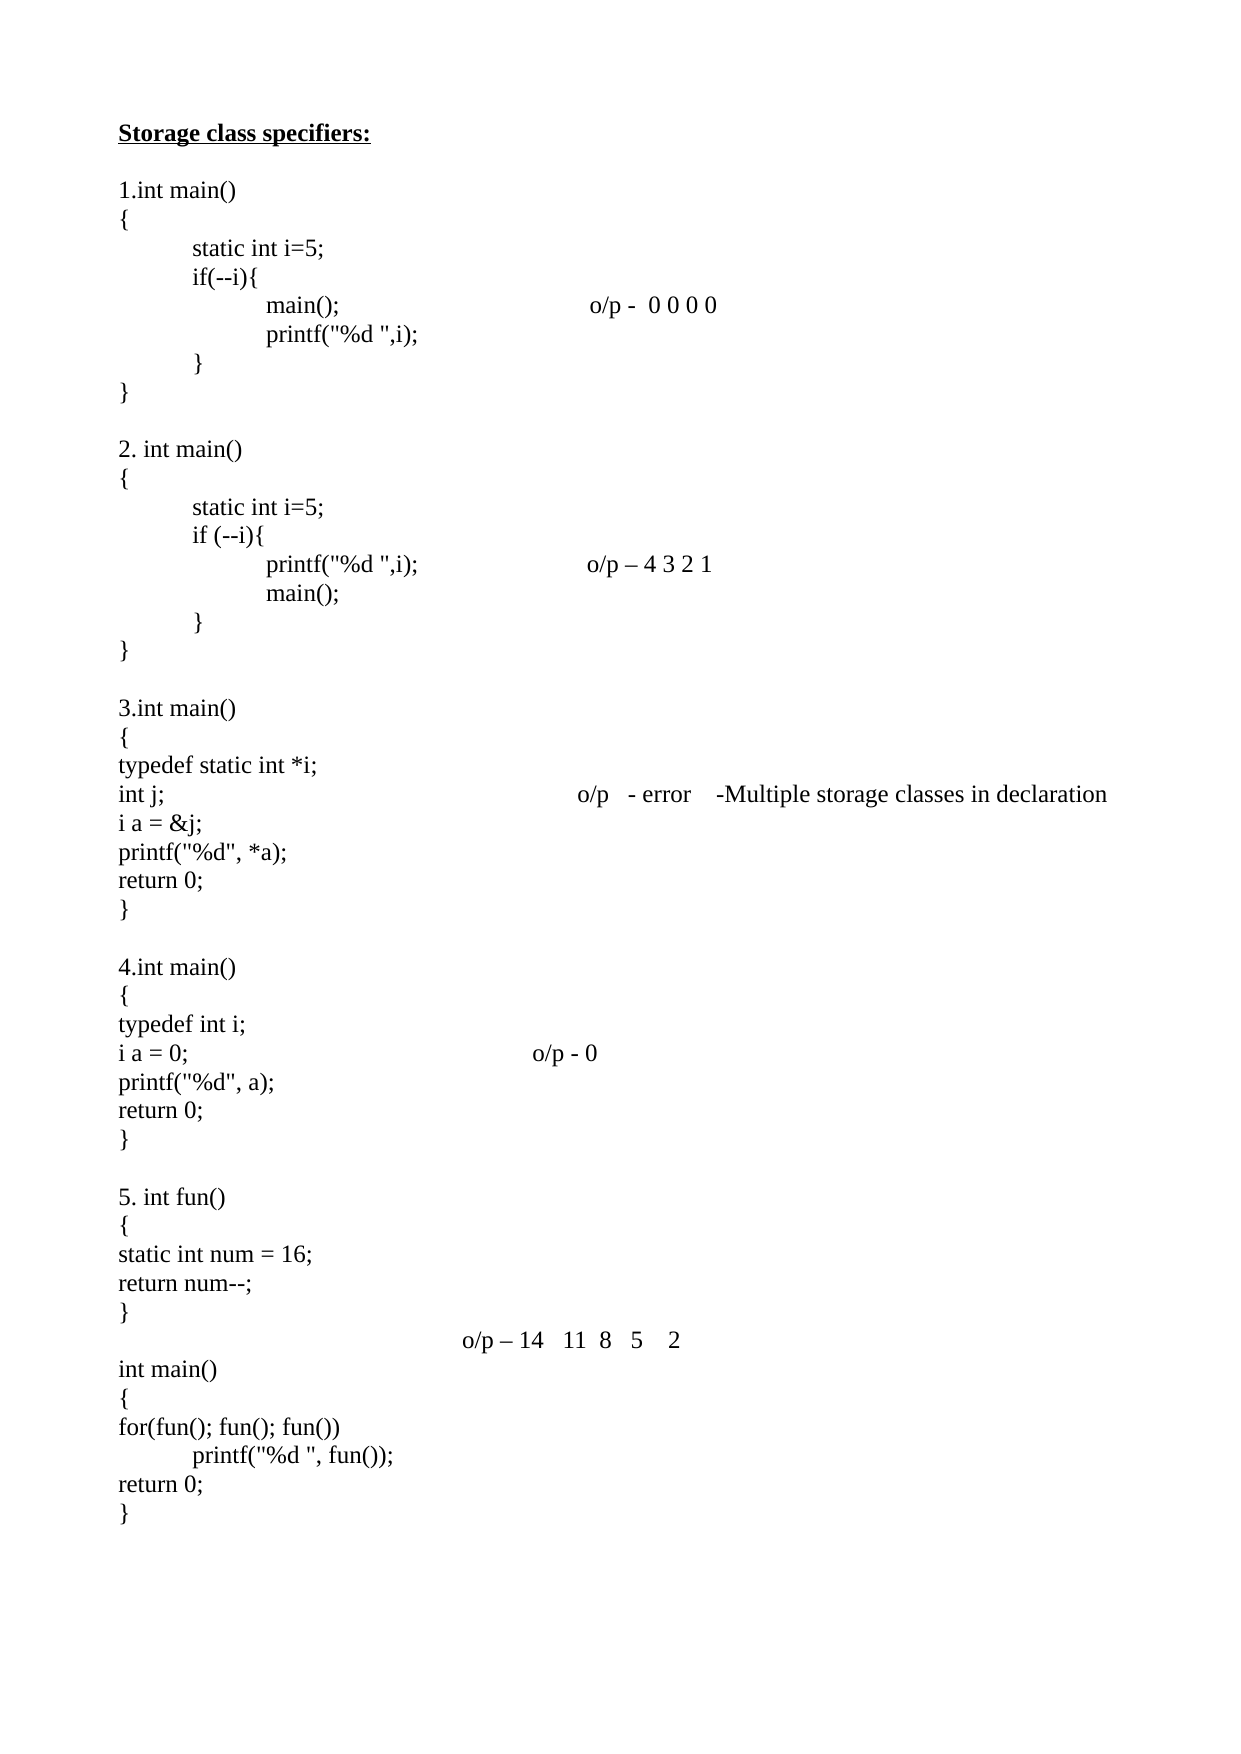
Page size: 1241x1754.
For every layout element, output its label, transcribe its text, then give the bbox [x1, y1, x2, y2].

text typedef static int *i; [118, 751, 1122, 779]
text } [118, 894, 1122, 923]
text main(); [118, 578, 1122, 607]
text return 0; [118, 1469, 1122, 1498]
text { [118, 722, 1122, 751]
text main(); o/p - 0 0 0 0 [118, 291, 1122, 319]
text static int num = 16; [118, 1239, 1122, 1268]
text printf("%d ",i); [118, 319, 1122, 348]
text static int i=5; [118, 492, 1122, 521]
text o/p – 14 11 8 5 2 [118, 1326, 1122, 1354]
text { [118, 463, 1122, 492]
text { [118, 981, 1122, 1009]
text static int i=5; [118, 233, 1122, 262]
text printf("%d ", fun()); [118, 1441, 1122, 1469]
text if (--i){ [118, 521, 1122, 549]
text 3.int main() [118, 693, 1122, 722]
text typedef int i; [118, 1009, 1122, 1038]
text } [118, 1297, 1122, 1326]
text printf("%d ",i); o/p – 4 3 2 1 [118, 549, 1122, 578]
text i a = &j; [118, 808, 1122, 837]
text } [118, 636, 1122, 664]
text i a = 0; o/p - 0 [118, 1038, 1122, 1067]
text printf("%d", *a); [118, 837, 1122, 866]
text 2. int main() [118, 434, 1122, 463]
text return num--; [118, 1268, 1122, 1297]
text } [118, 1124, 1122, 1153]
text { [118, 204, 1122, 233]
text 4.int main() [118, 952, 1122, 981]
text Storage class specifiers: [118, 118, 1122, 147]
text 5. int fun() [118, 1182, 1122, 1211]
text } [118, 607, 1122, 636]
text int main() [118, 1354, 1122, 1383]
text return 0; [118, 866, 1122, 894]
text { [118, 1383, 1122, 1412]
text 1.int main() [118, 176, 1122, 204]
text printf("%d", a); [118, 1067, 1122, 1096]
text } [118, 1498, 1122, 1527]
text } [118, 348, 1122, 377]
text return 0; [118, 1096, 1122, 1124]
text for(fun(); fun(); fun()) [118, 1412, 1122, 1441]
text } [118, 377, 1122, 406]
text if(--i){ [118, 262, 1122, 291]
text int j; o/p - error -Multiple storage classes in declaration [118, 779, 1122, 808]
text { [118, 1211, 1122, 1239]
